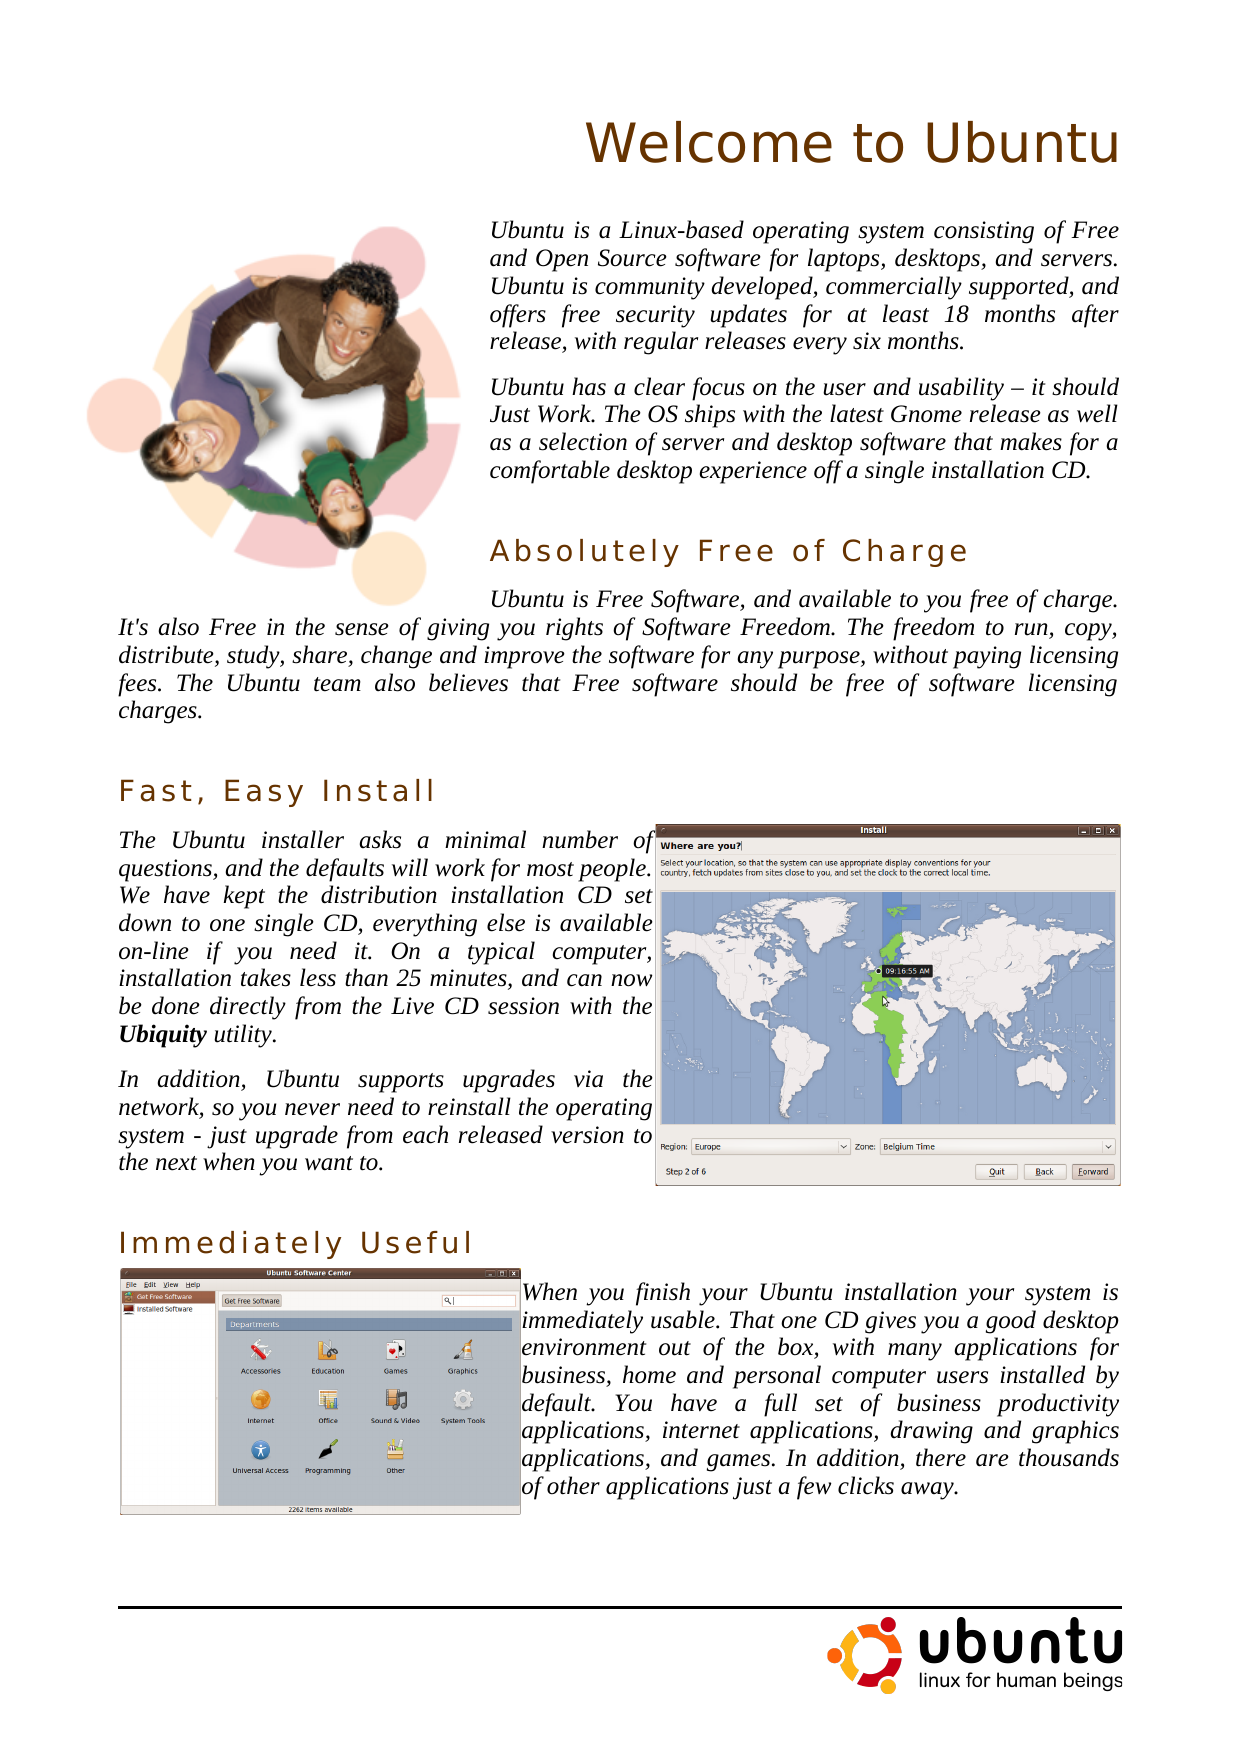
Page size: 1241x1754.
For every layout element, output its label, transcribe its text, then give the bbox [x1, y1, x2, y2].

text Ubuntu is Free Software, and available to you free of charge. It's also Free in the sense of giving you rights of Software Freedom. The freedom to run, copy, distribute, study, share, change and improve the software for any purpose, without paying licensing fees. The Ubuntu team also believes that Free software should be free of software licensing charges. [118, 586, 1122, 724]
picture [81, 219, 472, 614]
picture [827, 1617, 1123, 1694]
subtitle Absolutely Free of Charge [472, 534, 1122, 568]
picture [120, 1268, 521, 1515]
text When you finish your Ubuntu installation your system is immediately usable. That one CD gives you a good desktop environment out of the box, with many applications for business, home and personal computer users installed by default. You have a full set of business productivity applications, internet applications, drawing and graphics applications, and games. In addition, there are thousands of other applications just a few clicks away. [521, 1278, 1122, 1500]
subtitle Fast, Easy Install [118, 774, 1122, 808]
subtitle Welcome to Ubuntu [118, 112, 1122, 175]
text Ubuntu is a Linux-based operating system consisting of Free and Open Source software for laptops, desktops, and servers. Ubuntu is community developed, commercially supported, and offers free security updates for at least 18 months after release, with regular releases every six months. [118, 217, 1122, 355]
picture [655, 824, 1121, 1186]
text In addition, Ubuntu supports upgrades via the network, so you never need to reinstall the operating system - just upgrade from each released version to the next when you want to. [118, 1065, 655, 1176]
text The Ubuntu installer asks a minimal number of questions, and the defaults will work for most people. We have kept the distribution installation CD set down to one single CD, everything else is available on-line if you need it. On a typical computer, installation takes less than 25 minutes, and can now be done directly from the Live CD session with the Ubiquity utility. [118, 826, 655, 1048]
text Ubuntu has a clear focus on the user and usability – it should Just Work. The OS ships with the latest Gnome release as well as a selection of server and desktop software that makes for a comfortable desktop experience off a single installation CD. [472, 373, 1122, 484]
subtitle Immediately Useful [118, 1226, 1122, 1260]
